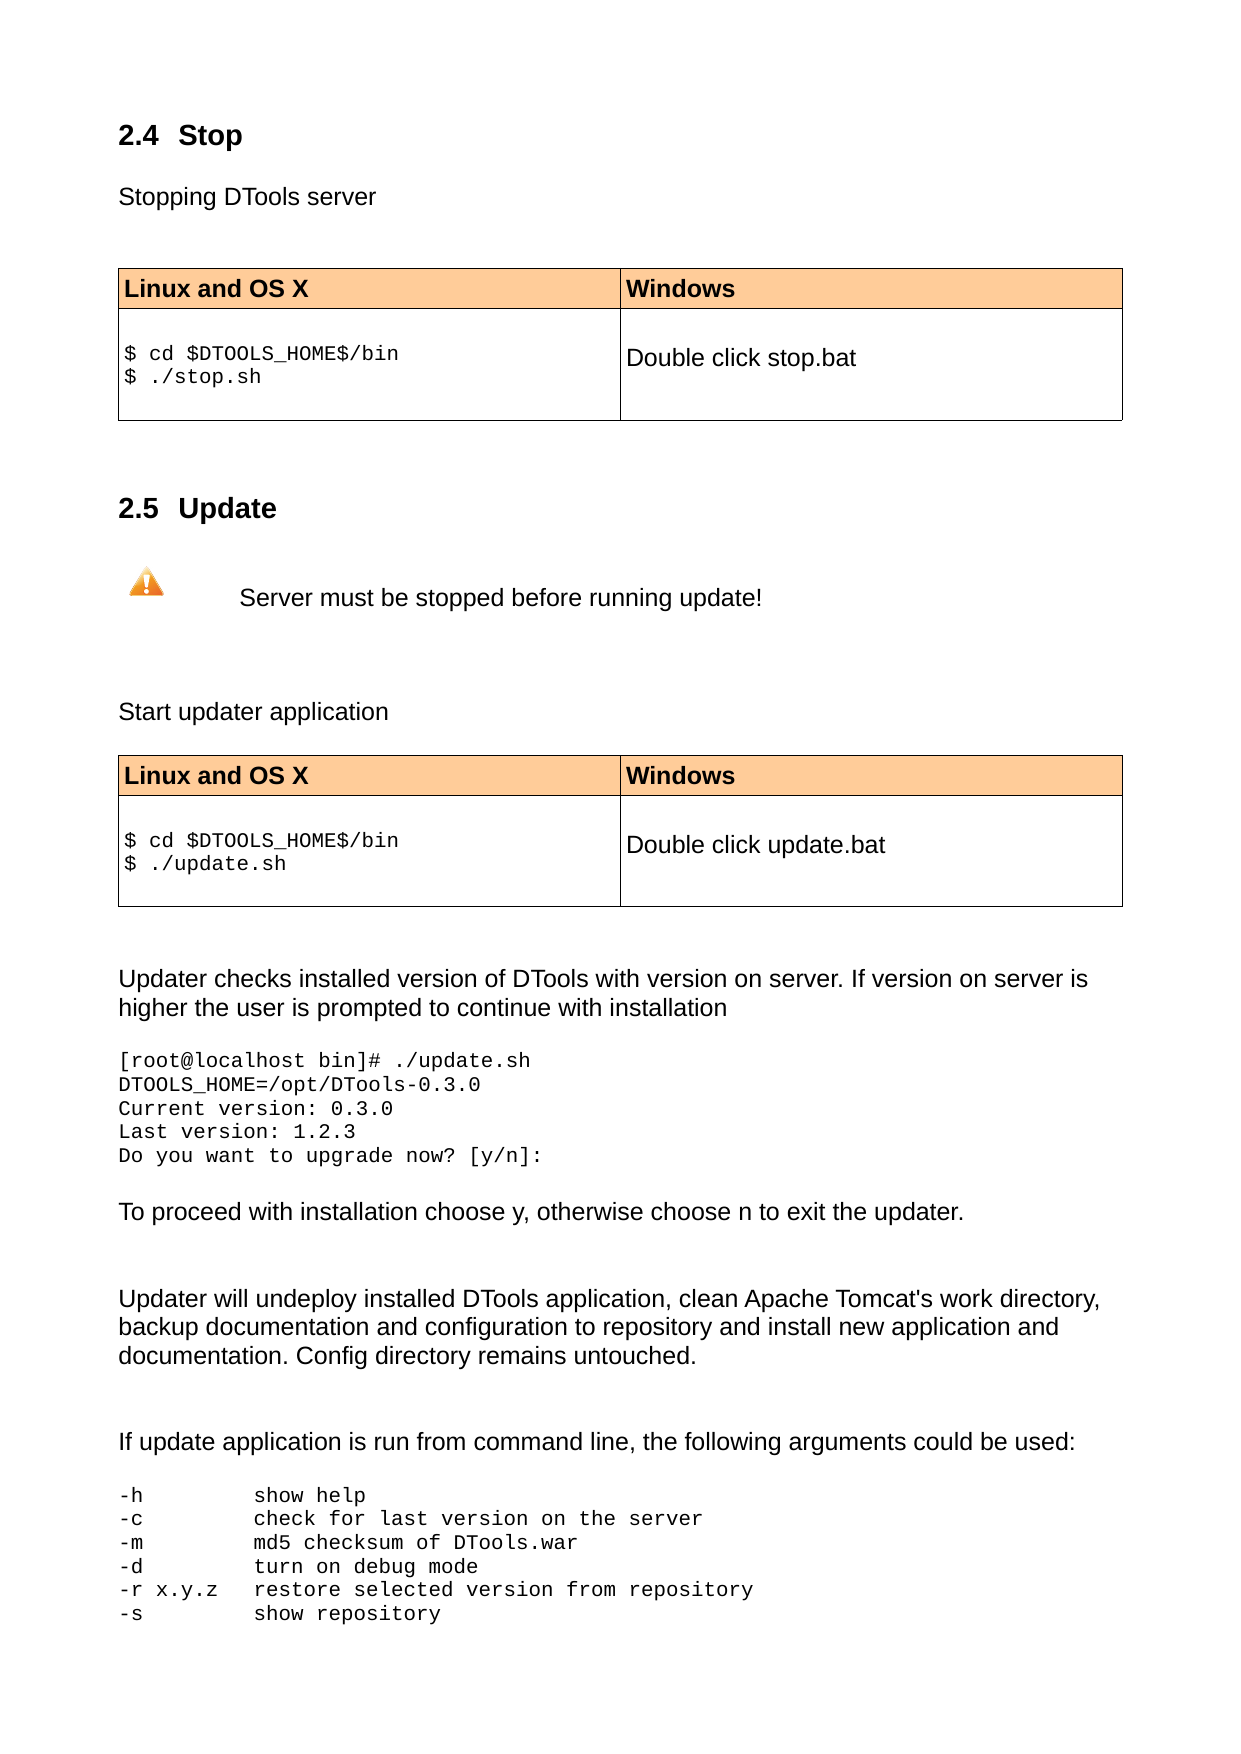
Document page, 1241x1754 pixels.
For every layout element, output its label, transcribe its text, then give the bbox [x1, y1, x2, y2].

text Stopping DTools server [118, 182, 1122, 210]
table_header [118, 554, 233, 640]
table_cell Double click stop.bat [621, 309, 1122, 419]
table_header Windows [621, 269, 1122, 308]
text Do you want to upgrade now? [y/n]: [118, 1145, 1122, 1168]
subtitle Stop [118, 118, 1122, 152]
table_header Server must be stopped before running update! [234, 554, 1122, 640]
table_header Linux and OS X [119, 269, 620, 308]
text -d turn on debug mode [118, 1556, 1122, 1579]
text DTOOLS_HOME=/opt/DTools-0.3.0 [118, 1074, 1122, 1098]
table_header Linux and OS X [119, 756, 620, 795]
text If update application is run from command line, the following arguments could be used: [118, 1427, 1122, 1456]
text -h show help [118, 1485, 1122, 1508]
text Last version: 1.2.3 [118, 1121, 1122, 1145]
table_cell Double click update.bat [621, 796, 1122, 906]
text To proceed with installation choose y, otherwise choose n to exit the updater. [118, 1197, 1122, 1226]
text Start updater application [118, 697, 1122, 726]
table_cell $ cd $DTOOLS_HOME$/bin $ ./update.sh [119, 796, 620, 906]
text Current version: 0.3.0 [118, 1098, 1122, 1121]
text Updater will undeploy installed DTools application, clean Apache Tomcat's work directory, backup documentation and configuration to repository and install new application and documentation. Config directory remains untouched. [118, 1283, 1122, 1370]
text -m md5 checksum of DTools.war [118, 1532, 1122, 1556]
text [root@localhost bin]# ./update.sh [118, 1050, 1122, 1074]
subtitle Update [118, 491, 1122, 524]
table_cell $ cd $DTOOLS_HOME$/bin $ ./stop.sh [119, 309, 620, 419]
text -r x.y.z restore selected version from repository [118, 1579, 1122, 1603]
text Updater checks installed version of DTools with version on server. If version on server is higher the user is prompted to continue with installation [118, 964, 1122, 1022]
text -s show repository [118, 1603, 1122, 1627]
text -c check for last version on the server [118, 1508, 1122, 1532]
table_header Windows [621, 756, 1122, 795]
